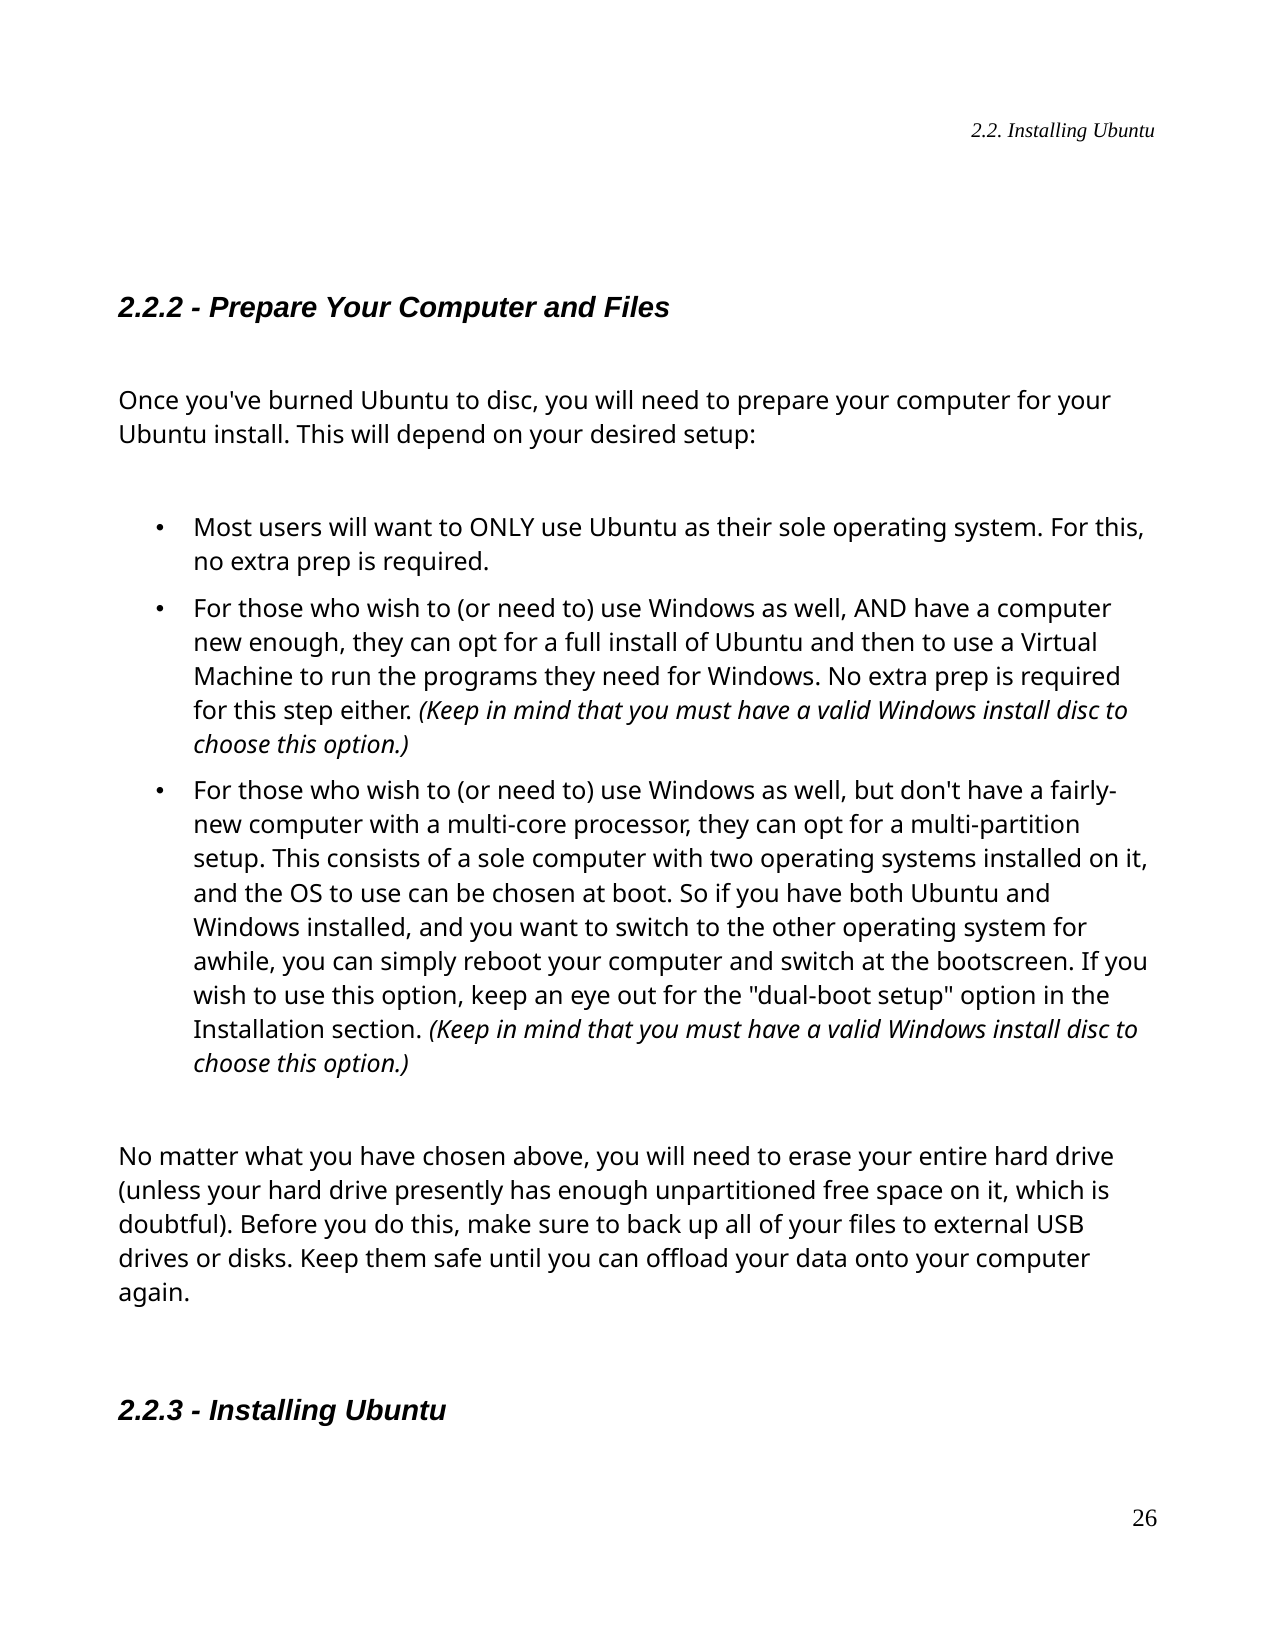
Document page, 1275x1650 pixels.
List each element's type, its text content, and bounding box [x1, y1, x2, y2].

list For those who wish to (or need to) use Windows as well, but don't have a fairly-new computer with a multi-core processor, they can opt for a multi-partition setup. This consists of a sole computer with two operating systems installed on it, and the OS to use can be chosen at boot. So if you have both Ubuntu and Windows installed, and you want to switch to the other operating system for awhile, you can simply reboot your computer and switch at the bootscreen. If you wish to use this option, keep an eye out for the "dual-boot setup" option in the Installation section. (Keep in mind that you must have a valid Windows install disc to choose this option.) [156, 773, 1157, 1079]
subtitle 2.2.2 - Prepare Your Computer and Files [118, 290, 1157, 323]
text Once you've burned Ubuntu to disc, you will need to prepare your computer for your Ubuntu install. This will depend on your desired setup: [118, 382, 1157, 451]
subtitle 2.2.3 - Installing Ubuntu [118, 1393, 1157, 1427]
list For those who wish to (or need to) use Windows as well, AND have a computer new enough, they can opt for a full install of Ubuntu and then to use a Virtual Machine to run the programs they need for Windows. No extra prep is required for this step either. (Keep in mind that you must have a valid Windows install disc to choose this option.) [156, 590, 1157, 761]
list Most users will want to ONLY use Ubuntu as their sole operating system. For this, no extra prep is required. [156, 509, 1157, 578]
text No matter what you have chosen above, you will need to erase your entire hard drive (unless your hard drive presently has enough unpartitioned free space on it, which is doubtful). Before you do this, make sure to back up all of your files to external USB drives or disks. Keep them safe until you can offload your data onto your computer again. [118, 1139, 1157, 1309]
